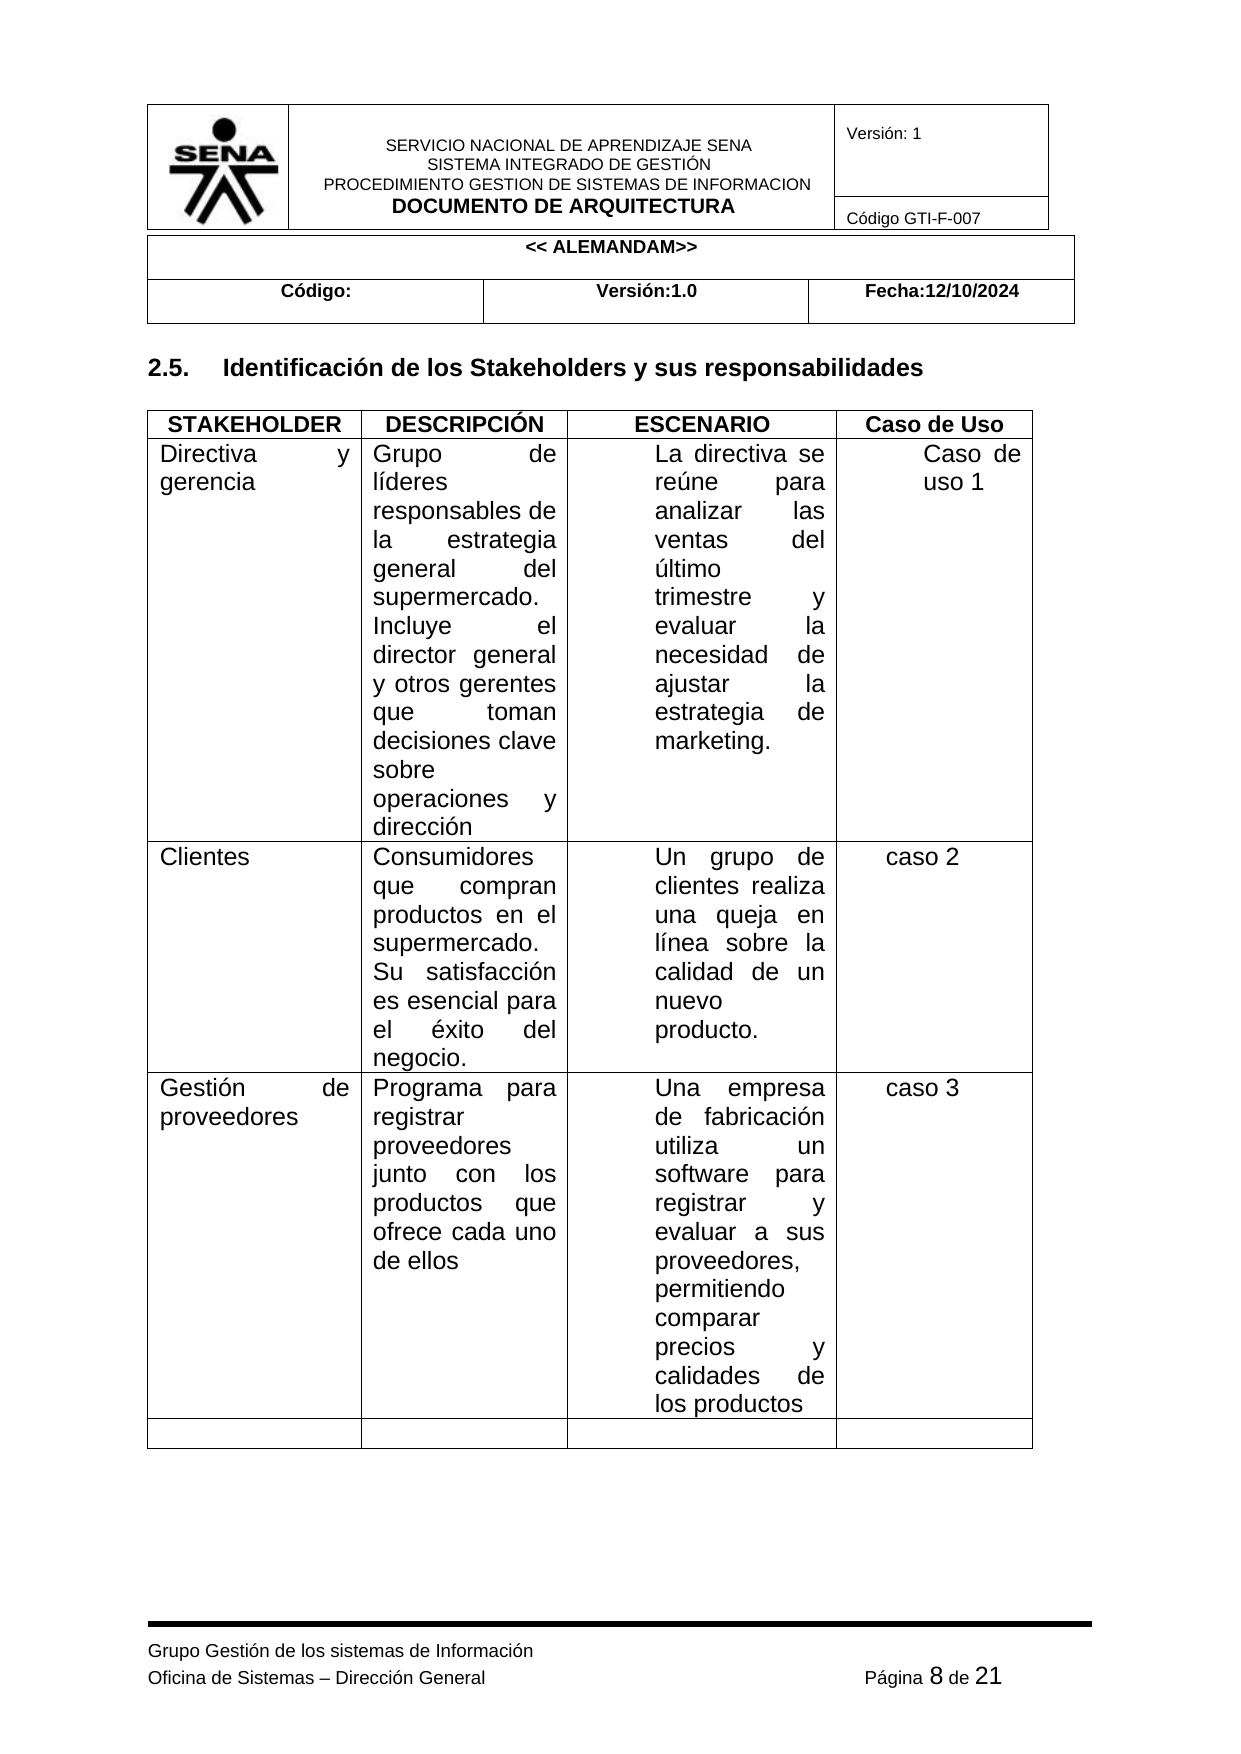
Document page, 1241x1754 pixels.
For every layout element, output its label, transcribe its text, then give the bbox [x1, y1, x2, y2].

table_cell [837, 1419, 1032, 1448]
table_cell Programa para registrar proveedores junto con los productos que ofrece cada uno de ellos [362, 1073, 567, 1418]
table_header DESCRIPCIÓN [362, 411, 567, 437]
table_cell La directiva se reúne para analizar las ventas del último trimestre y evaluar la necesidad de ajustar la estrategia de marketing. [568, 439, 836, 841]
table_cell [362, 1419, 567, 1448]
table_cell Gestión de proveedores [148, 1073, 361, 1418]
table_header ESCENARIO [568, 411, 836, 437]
table_cell Clientes [148, 842, 361, 1072]
subtitle Identificación de los Stakeholders y sus responsabilidades [148, 353, 1092, 381]
table_cell Directiva y gerencia [148, 439, 361, 841]
table_cell [148, 1419, 361, 1448]
table_cell Consumidores que compran productos en el supermercado. Su satisfacción es esencial para el éxito del negocio. [362, 842, 567, 1072]
table_cell Caso de uso 1 [837, 439, 1032, 841]
table_cell [568, 1419, 836, 1448]
table_cell Una empresa de fabricación utiliza un software para registrar y evaluar a sus proveedores, permitiendo comparar precios y calidades de los productos [568, 1073, 836, 1418]
table_cell caso 3 [837, 1073, 1032, 1418]
picture [167, 114, 281, 229]
table_header STAKEHOLDER [148, 411, 361, 437]
table_cell Grupo de líderes responsables de la estrategia general del supermercado. Incluye el director general y otros gerentes que toman decisiones clave sobre operaciones y dirección [362, 439, 567, 841]
table_cell caso 2 [837, 842, 1032, 1072]
table_cell Un grupo de clientes realiza una queja en línea sobre la calidad de un nuevo producto. [568, 842, 836, 1072]
table_header Caso de Uso [837, 411, 1032, 437]
